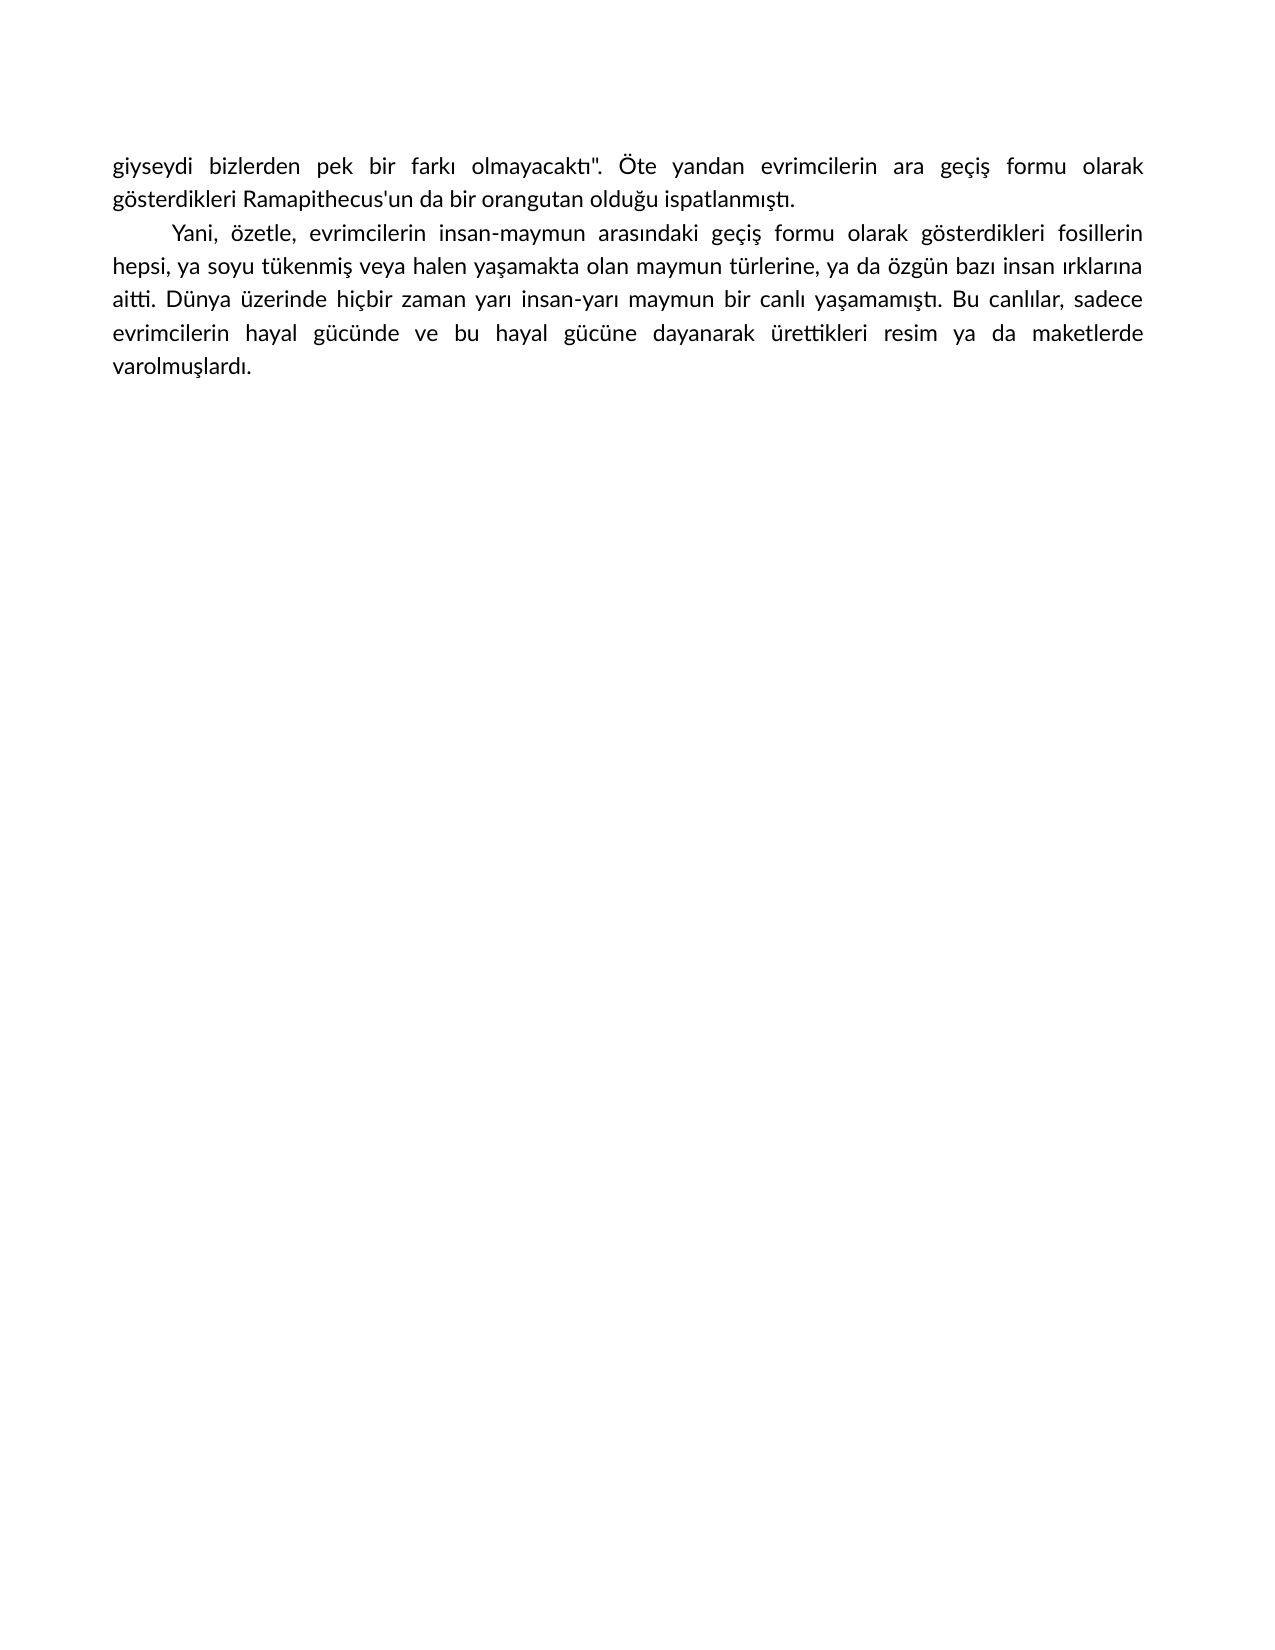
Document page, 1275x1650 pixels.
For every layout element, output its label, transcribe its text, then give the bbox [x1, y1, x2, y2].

text giyseydi bizlerden pek bir farkı olmayacaktı". Öte yandan evrimcilerin ara geçiş formu olarak gösterdikleri Ramapithecus'un da bir orangutan olduğu ispatlanmıştı. [112, 148, 1145, 214]
text Yani, özetle, evrimcilerin insan-maymun arasındaki geçiş formu olarak gösterdikleri fosillerin hepsi, ya soyu tükenmiş veya halen yaşamakta olan maymun türlerine, ya da özgün bazı insan ırklarına aitti. Dünya üzerinde hiçbir zaman yarı insan-yarı maymun bir canlı yaşamamıştı. Bu canlılar, sadece evrimcilerin hayal gücünde ve bu hayal gücüne dayanarak ürettikleri resim ya da maketlerde varolmuşlardı. [112, 214, 1145, 381]
